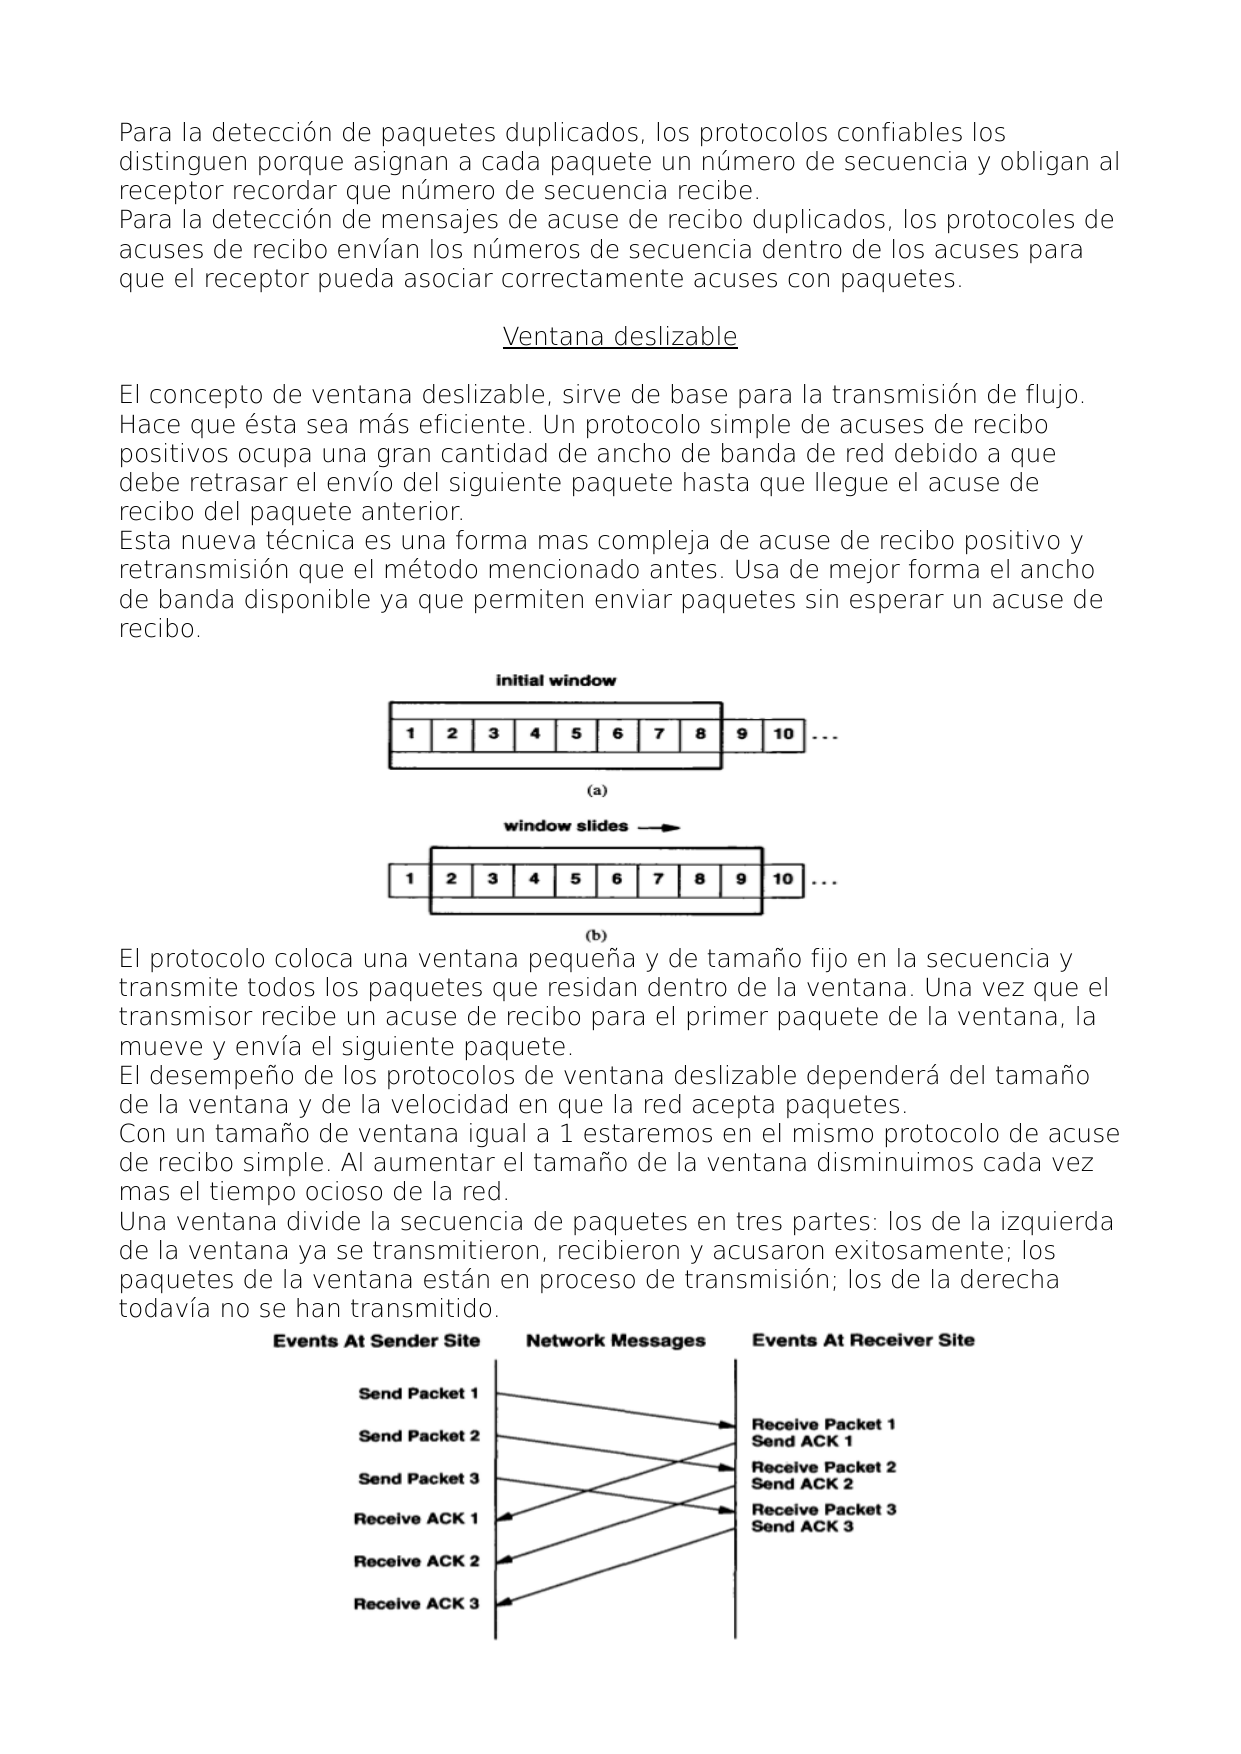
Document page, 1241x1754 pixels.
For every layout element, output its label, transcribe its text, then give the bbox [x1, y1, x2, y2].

text Con un tamaño de ventana igual a 1 estaremos en el mismo protocolo de acuse de recibo simple. Al aumentar el tamaño de la ventana disminuimos cada vez mas el tiempo ocioso de la red. [118, 1119, 1122, 1207]
text Para la detección de paquetes duplicados, los protocolos confiables los distinguen porque asignan a cada paquete un número de secuencia y obligan al receptor recordar que número de secuencia recibe. [118, 118, 1122, 206]
text Para la detección de mensajes de acuse de recibo duplicados, los protocoles de acuses de recibo envían los números de secuencia dentro de los acuses para que el receptor pueda asociar correctamente acuses con paquetes. [118, 206, 1122, 293]
text El desempeño de los protocolos de ventana deslizable dependerá del tamaño de la ventana y de la velocidad en que la red acepta paquetes. [118, 1061, 1122, 1119]
text Una ventana divide la secuencia de paquetes en tres partes: los de la izquierda de la ventana ya se transmitieron, recibieron y acusaron exitosamente; los paquetes de la ventana están en proceso de transmisión; los de la derecha todavía no se han transmitido. [118, 1207, 1122, 1323]
text Ventana deslizable [118, 322, 1122, 351]
text Esta nueva técnica es una forma mas compleja de acuse de recibo positivo y retransmisión que el método mencionado antes. Usa de mejor forma el ancho de banda disponible ya que permiten enviar paquetes sin esperar un acuse de recibo. [118, 526, 1122, 643]
text El protocolo coloca una ventana pequeña y de tamaño fijo en la secuencia y transmite todos los paquetes que residan dentro de la ventana. Una vez que el transmisor recibe un acuse de recibo para el primer paquete de la ventana, la mueve y envía el siguiente paquete. [118, 643, 1122, 1061]
picture [188, 660, 1053, 945]
picture [247, 1323, 993, 1666]
text El concepto de ventana deslizable, sirve de base para la transmisión de flujo. Hace que ésta sea más eficiente. Un protocolo simple de acuses de recibo positivos ocupa una gran cantidad de ancho de banda de red debido a que debe retrasar el envío del siguiente paquete hasta que llegue el acuse de recibo del paquete anterior. [118, 381, 1122, 526]
